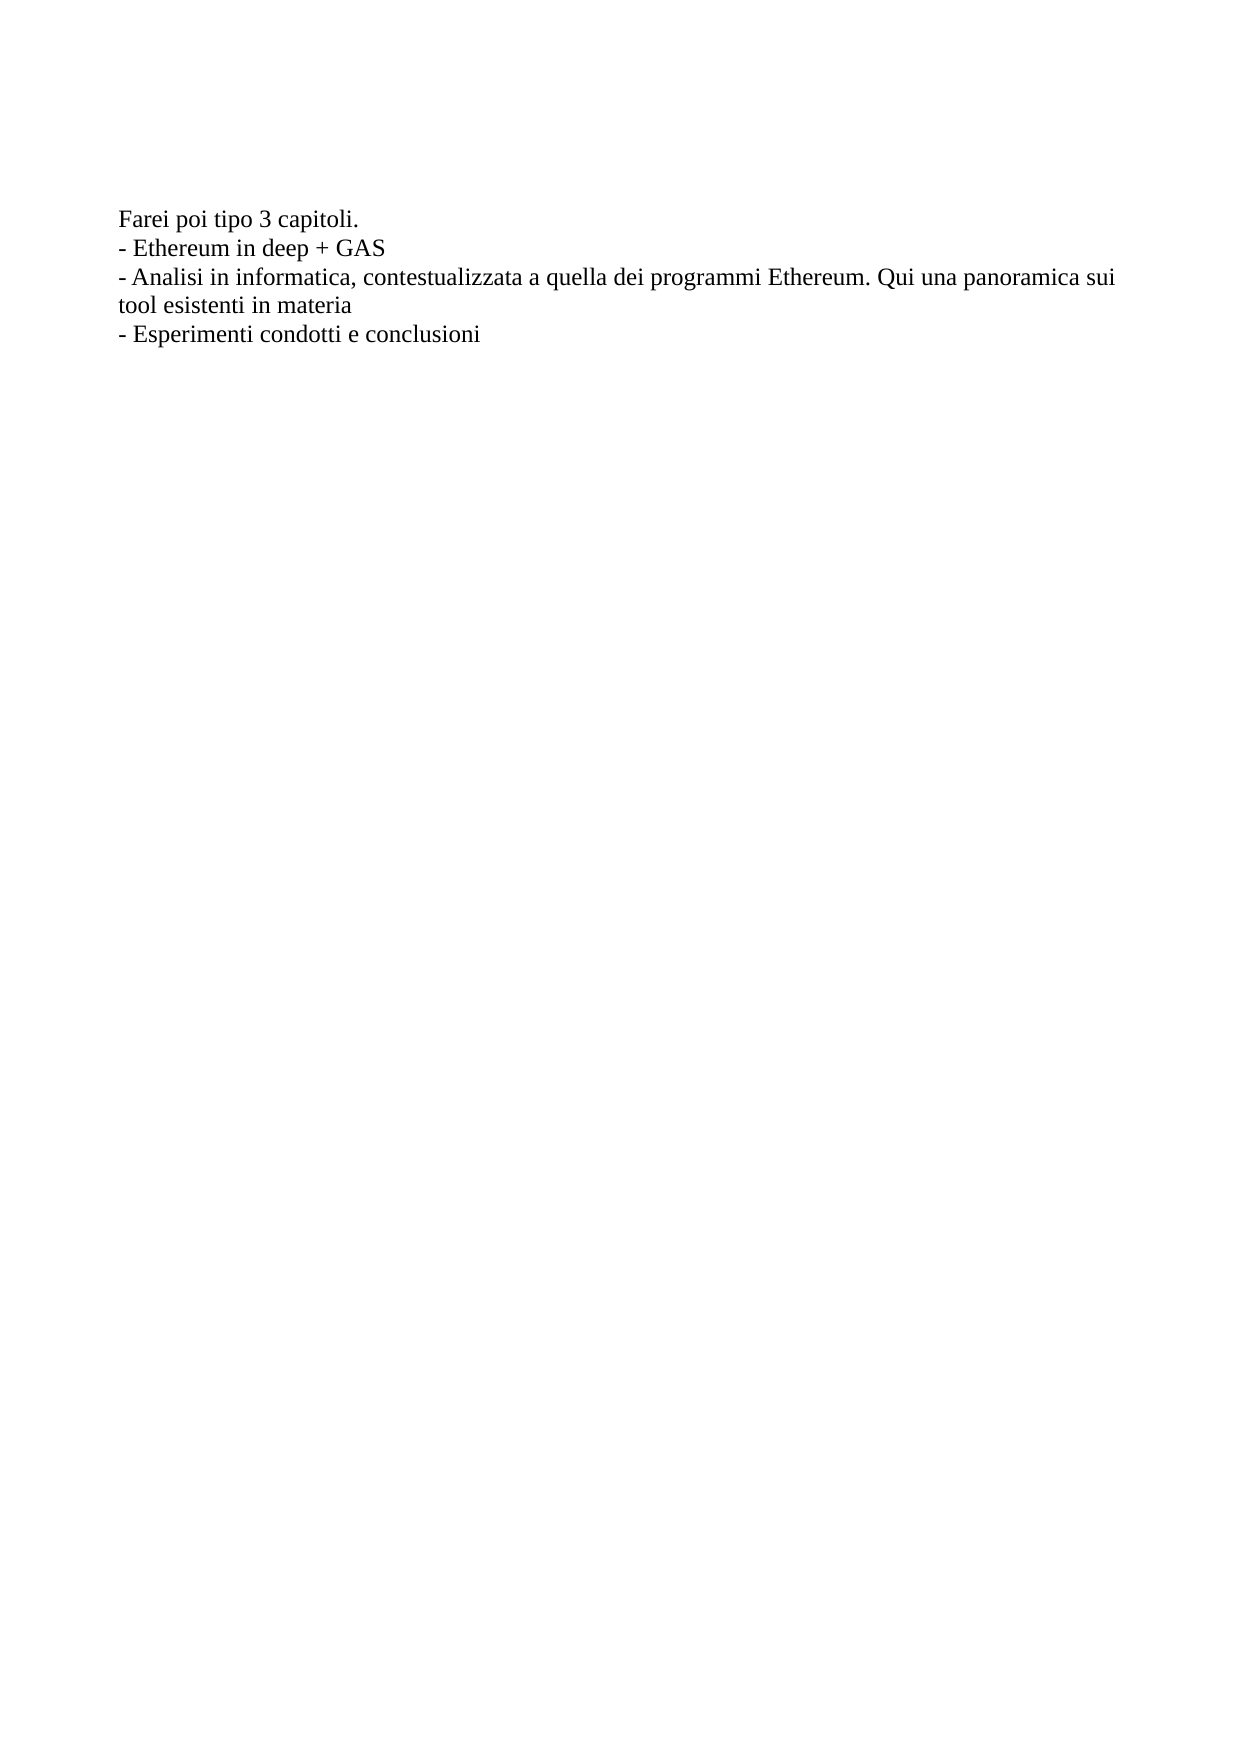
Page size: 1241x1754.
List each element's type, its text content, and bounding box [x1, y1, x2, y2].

text - Ethereum in deep + GAS [118, 233, 1122, 262]
text - Analisi in informatica, contestualizzata a quella dei programmi Ethereum. Qui una panoramica sui tool esistenti in materia [118, 262, 1122, 319]
text - Esperimenti condotti e conclusioni [118, 319, 1122, 348]
text Farei poi tipo 3 capitoli. [118, 204, 1122, 233]
